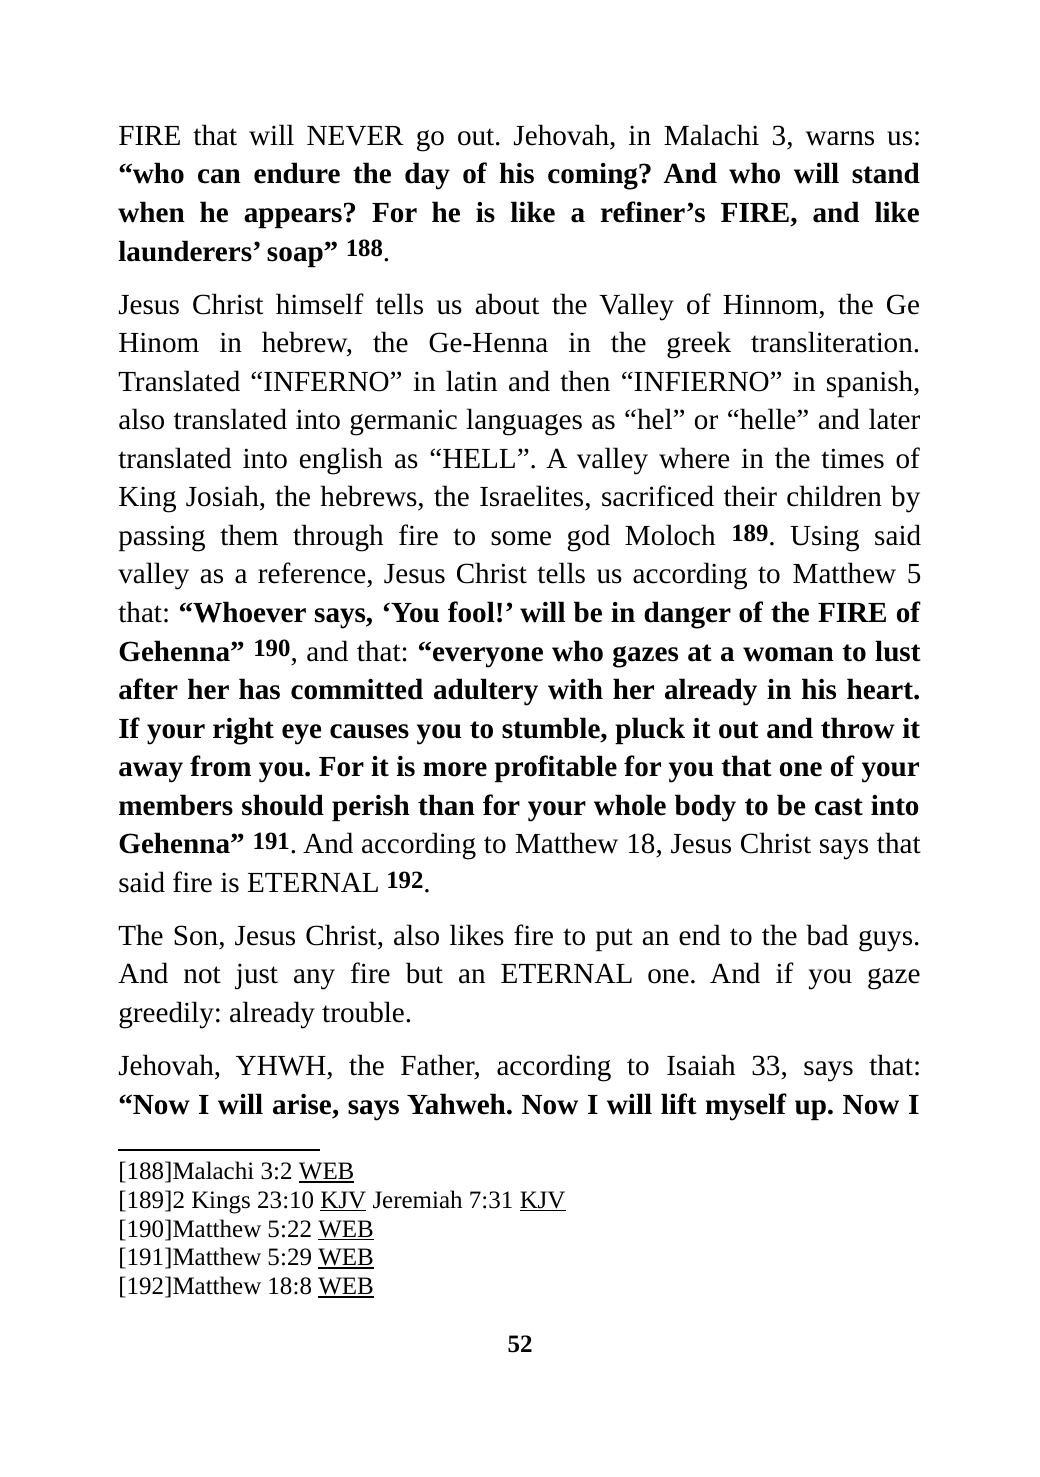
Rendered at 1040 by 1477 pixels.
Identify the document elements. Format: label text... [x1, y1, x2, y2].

text Malachi 3:2 WEB [118, 1156, 921, 1185]
text Matthew 18:8 WEB [118, 1271, 921, 1300]
text John the Baptist, according to Matthew 3, explains to us about Jesus Christ that: “He will baptize you in the Holy Spirit. His winnowing fork is in his hand, and he will thoroughly cleanse his threshing floor. He will gather his wheat into the barn, but the chaff he will burn up with unquenchable FIRE” . In a FIRE that will NEVER go out. Jehovah, in Malachi 3, warns us: “who can endure the day of his coming? And who will stand when he appears? For he is like a refiner’s FIRE, and like launderers’ soap” . [118, 118, 921, 267]
text 2 Kings 23:10 KJV Jeremiah 7:31 KJV [118, 1185, 921, 1214]
text Matthew 5:22 WEB [118, 1214, 921, 1242]
text Matthew 5:29 WEB [118, 1242, 921, 1271]
text The Son, Jesus Christ, also likes fire to put an end to the bad guys. And not just any fire but an ETERNAL one. And if you gaze greedily: already trouble. [118, 918, 921, 1029]
text Jehovah, YHWH, the Father, according to Isaiah 33, says that: “Now I will arise, says Yahweh. Now I will lift myself up. Now I [118, 1048, 921, 1120]
text Jesus Christ himself tells us about the Valley of Hinnom, the Ge Hinom in hebrew, the Ge-Henna in the greek transliteration. Translated “INFERNO” in latin and then “INFIERNO” in spanish, also translated into germanic languages as “hel” or “helle” and later translated into english as “HELL”. A valley where in the times of King Josiah, the hebrews, the Israelites, sacrificed their children by passing them through fire to some god Moloch . Using said valley as a reference, Jesus Christ tells us according to Matthew 5 that: “Whoever says, ‘You fool!’ will be in danger of the FIRE of Gehenna” , and that: “everyone who gazes at a woman to lust after her has committed adultery with her already in his heart. If your right eye causes you to stumble, pluck it out and throw it away from you. For it is more profitable for you that one of your members should perish than for your whole body to be cast into Gehenna” . And according to Matthew 18, Jesus Christ says that said fire is ETERNAL . [118, 287, 921, 898]
